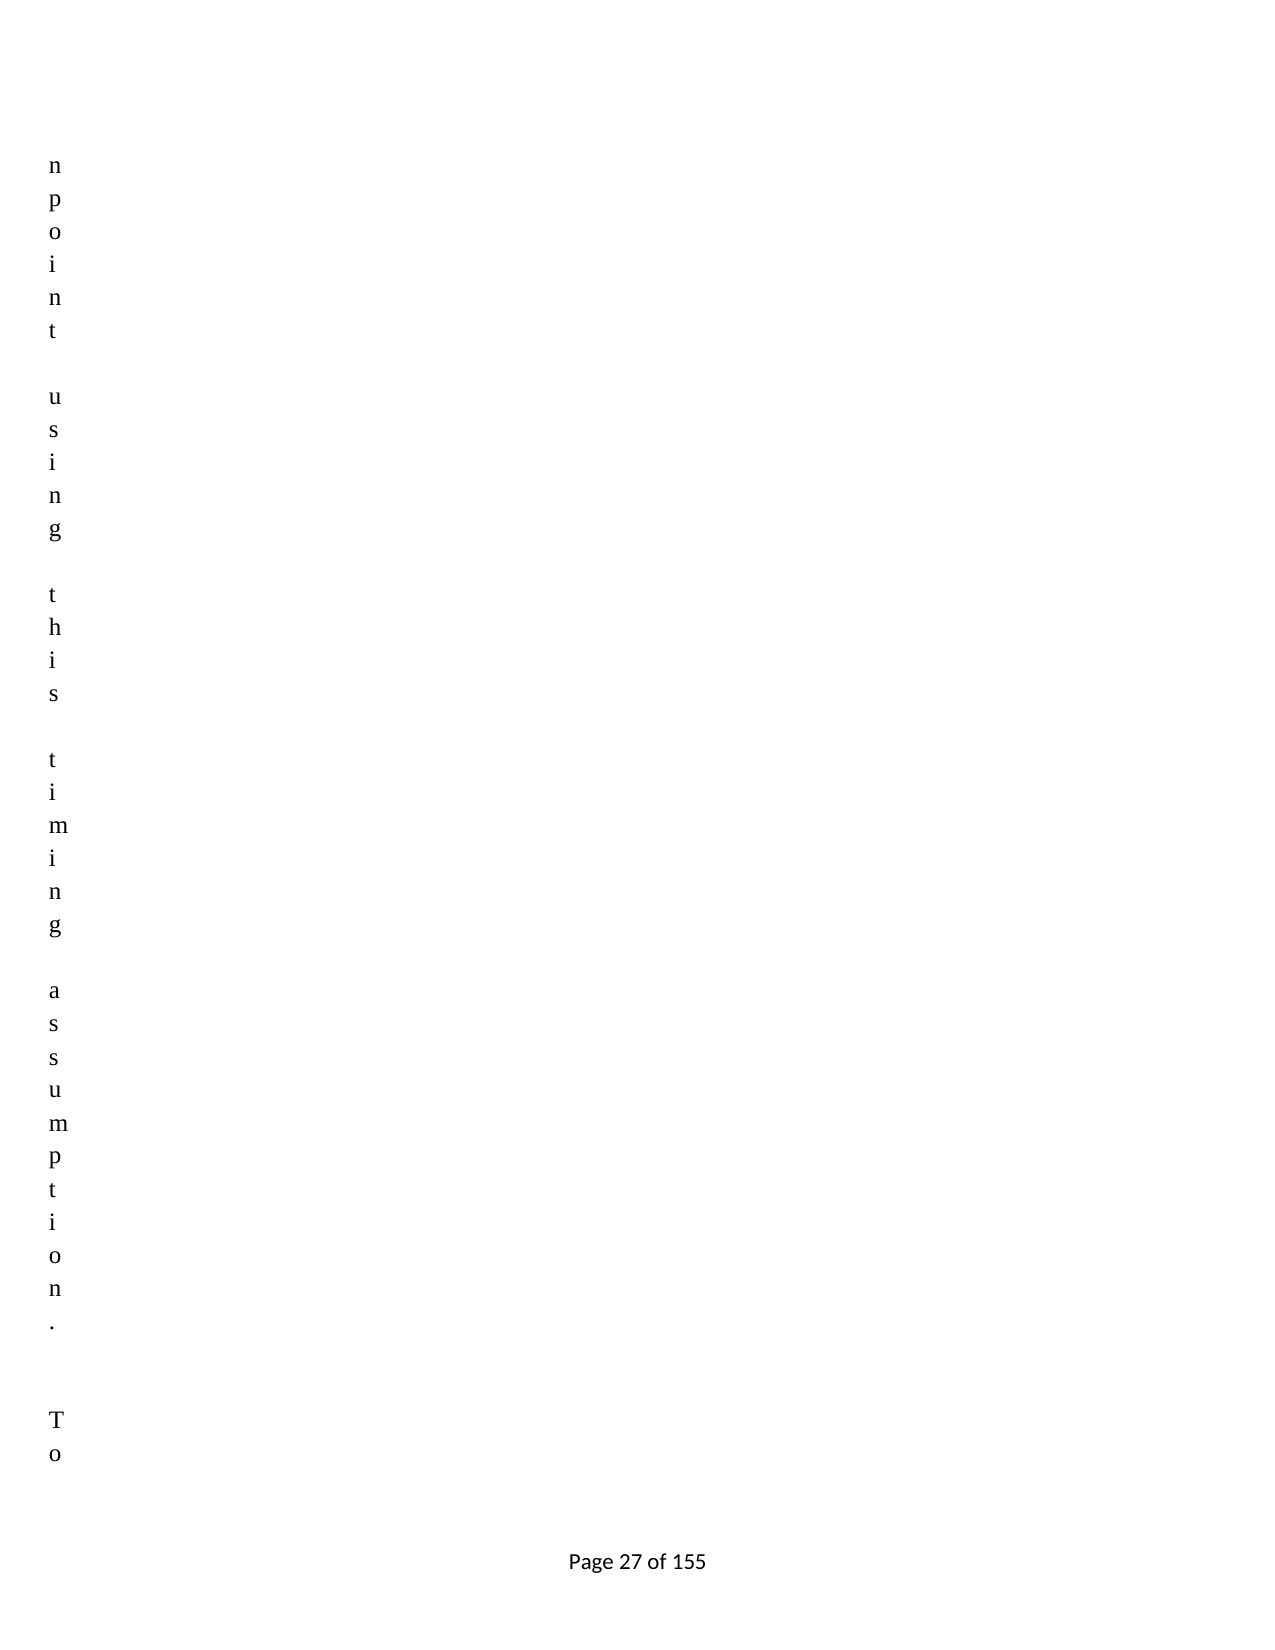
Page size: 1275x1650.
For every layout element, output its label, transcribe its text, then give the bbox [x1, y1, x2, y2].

table_cell [809, 150, 1066, 1499]
table_cell [551, 150, 808, 1499]
table_cell n point using this timing assumption. To [38, 150, 294, 1499]
table_cell [295, 150, 551, 1499]
table_cell [1066, 150, 1275, 1499]
